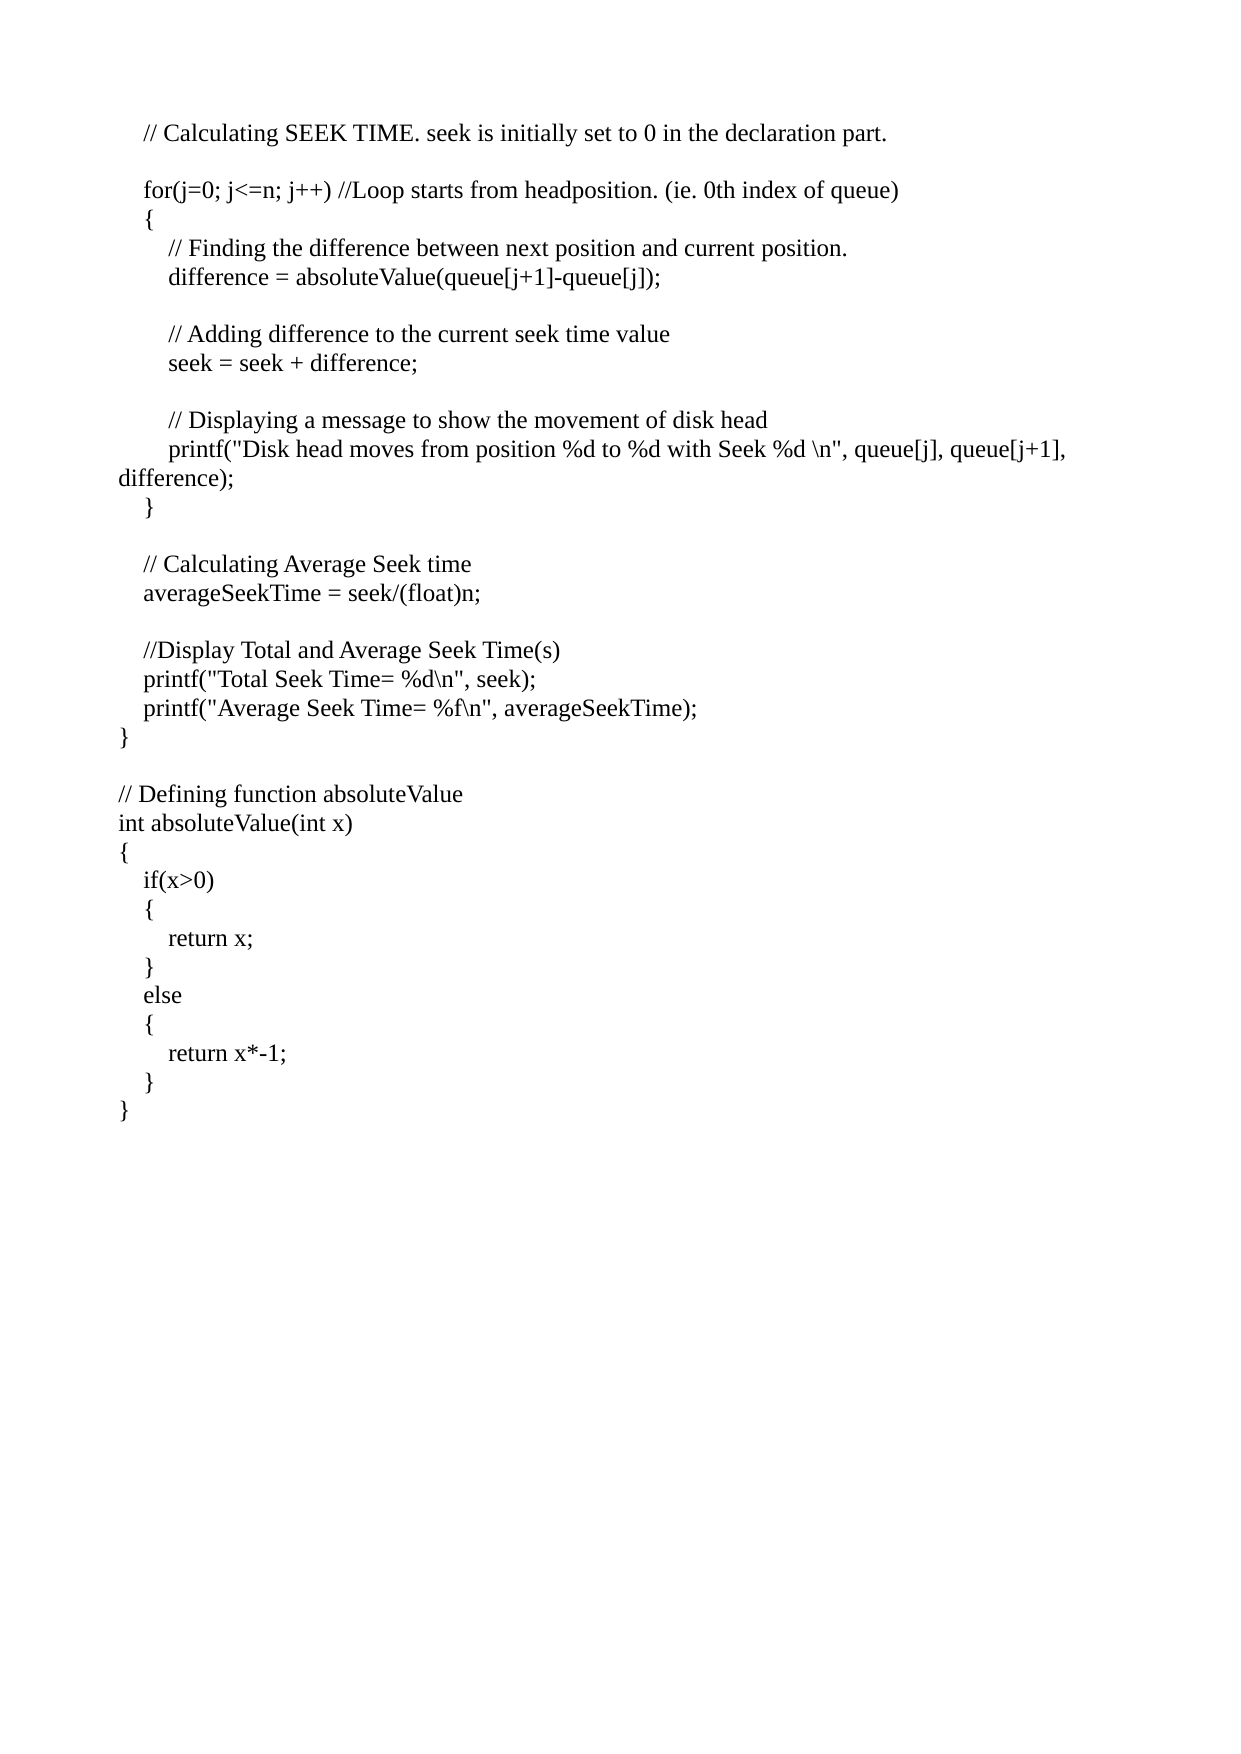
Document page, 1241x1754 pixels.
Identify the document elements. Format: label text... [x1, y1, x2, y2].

text return x*-1; [118, 1038, 1122, 1067]
text { [118, 204, 1122, 233]
text // Displaying a message to show the movement of disk head [118, 406, 1122, 434]
text else [118, 981, 1122, 1009]
text } [118, 492, 1122, 521]
text } [118, 722, 1122, 751]
text return x; [118, 923, 1122, 952]
text averageSeekTime = seek/(float)n; [118, 578, 1122, 607]
text { [118, 837, 1122, 866]
text } [118, 952, 1122, 981]
text { [118, 1009, 1122, 1038]
text //Display Total and Average Seek Time(s) [118, 636, 1122, 664]
text seek = seek + difference; [118, 348, 1122, 377]
text // Defining function absoluteValue [118, 779, 1122, 808]
text printf("Average Seek Time= %f\n", averageSeekTime); [118, 693, 1122, 722]
text difference = absoluteValue(queue[j+1]-queue[j]); [118, 262, 1122, 291]
text printf("Disk head moves from position %d to %d with Seek %d \n", queue[j], queue[j+1], difference); [118, 434, 1122, 492]
text printf("Total Seek Time= %d\n", seek); [118, 664, 1122, 693]
text // Adding difference to the current seek time value [118, 319, 1122, 348]
text int absoluteValue(int x) [118, 808, 1122, 837]
text if(x>0) [118, 866, 1122, 894]
text } [118, 1096, 1122, 1124]
text // Finding the difference between next position and current position. [118, 233, 1122, 262]
text } [118, 1067, 1122, 1096]
text // Calculating Average Seek time [118, 549, 1122, 578]
text { [118, 894, 1122, 923]
text // Calculating SEEK TIME. seek is initially set to 0 in the declaration part. [118, 118, 1122, 147]
text for(j=0; j<=n; j++) //Loop starts from headposition. (ie. 0th index of queue) [118, 176, 1122, 204]
